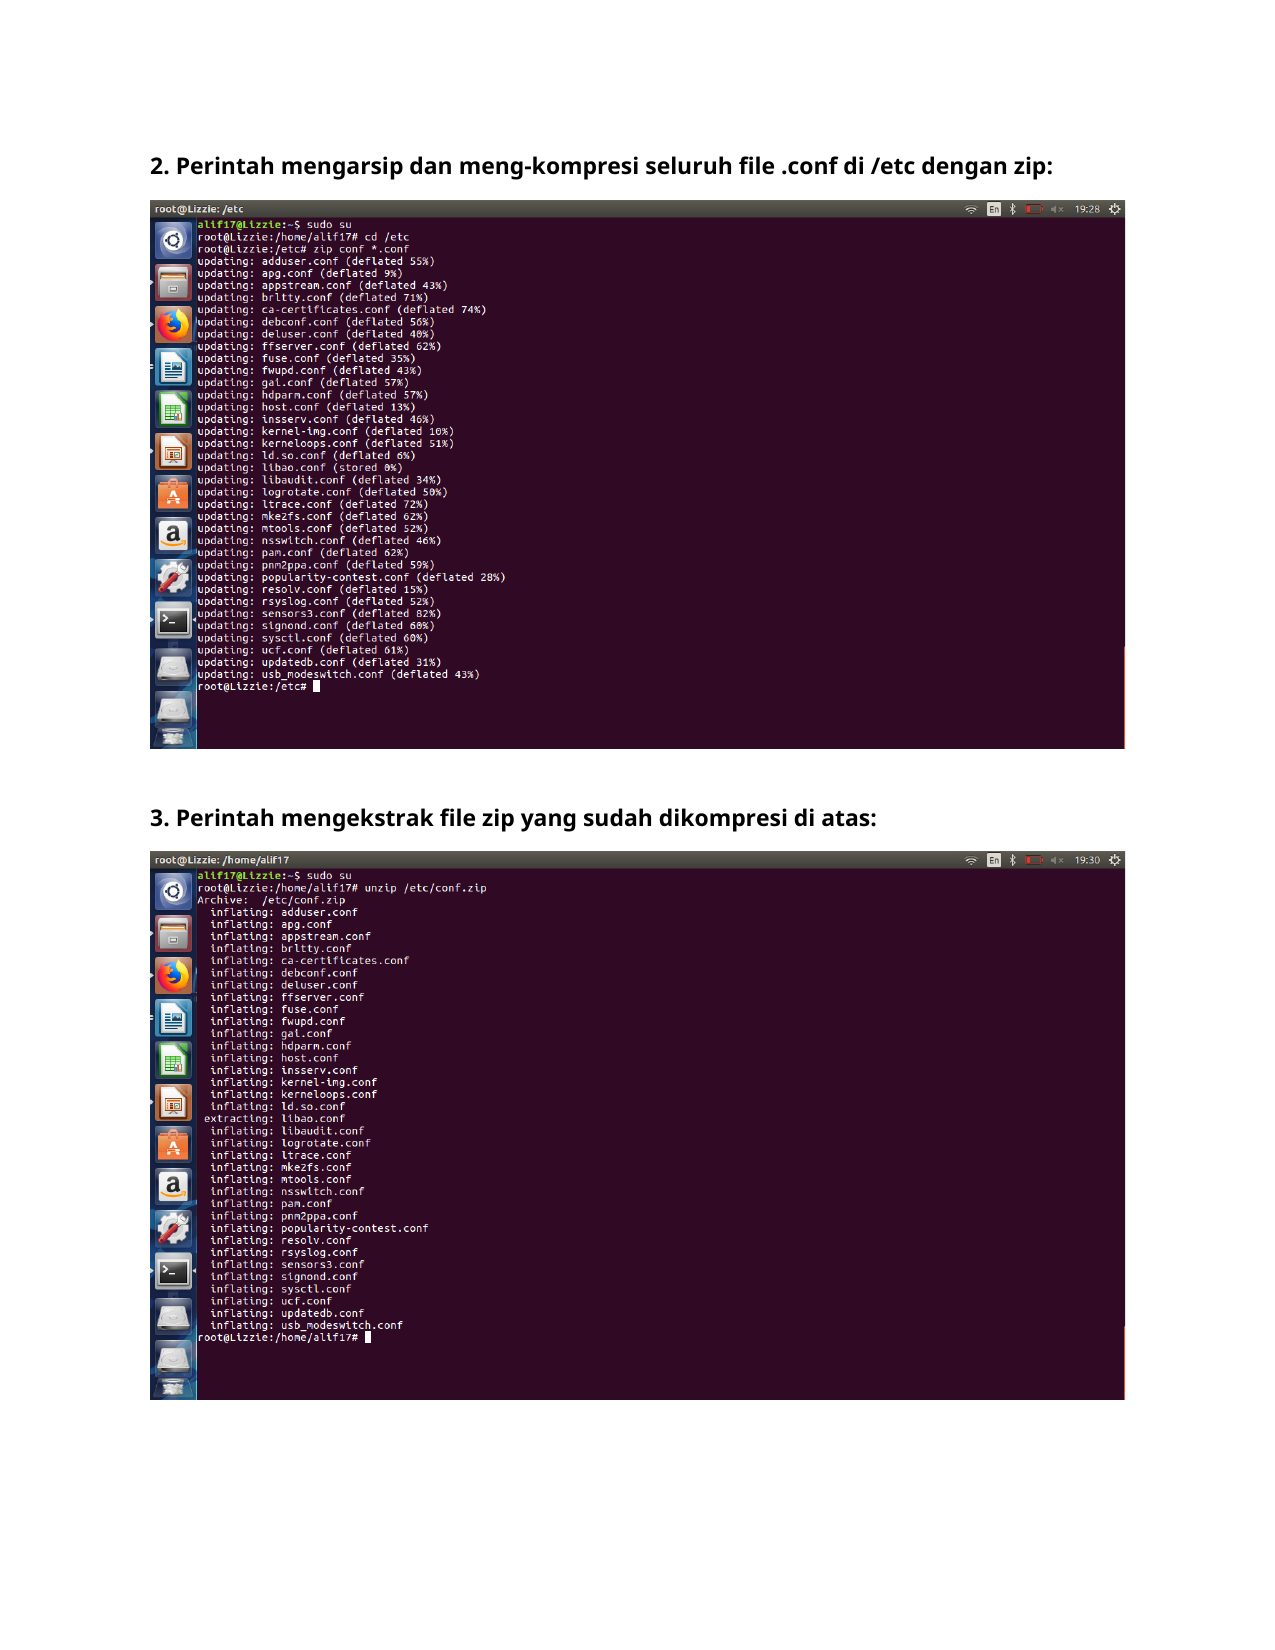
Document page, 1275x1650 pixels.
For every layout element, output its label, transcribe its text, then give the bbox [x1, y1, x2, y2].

picture [150, 851, 1125, 1400]
text 2. Perintah mengarsip dan meng-kompresi seluruh file .conf di /etc dengan zip: [150, 150, 1125, 181]
picture [150, 200, 1125, 749]
text 3. Perintah mengekstrak file zip yang sudah dikompresi di atas: [150, 801, 1125, 833]
